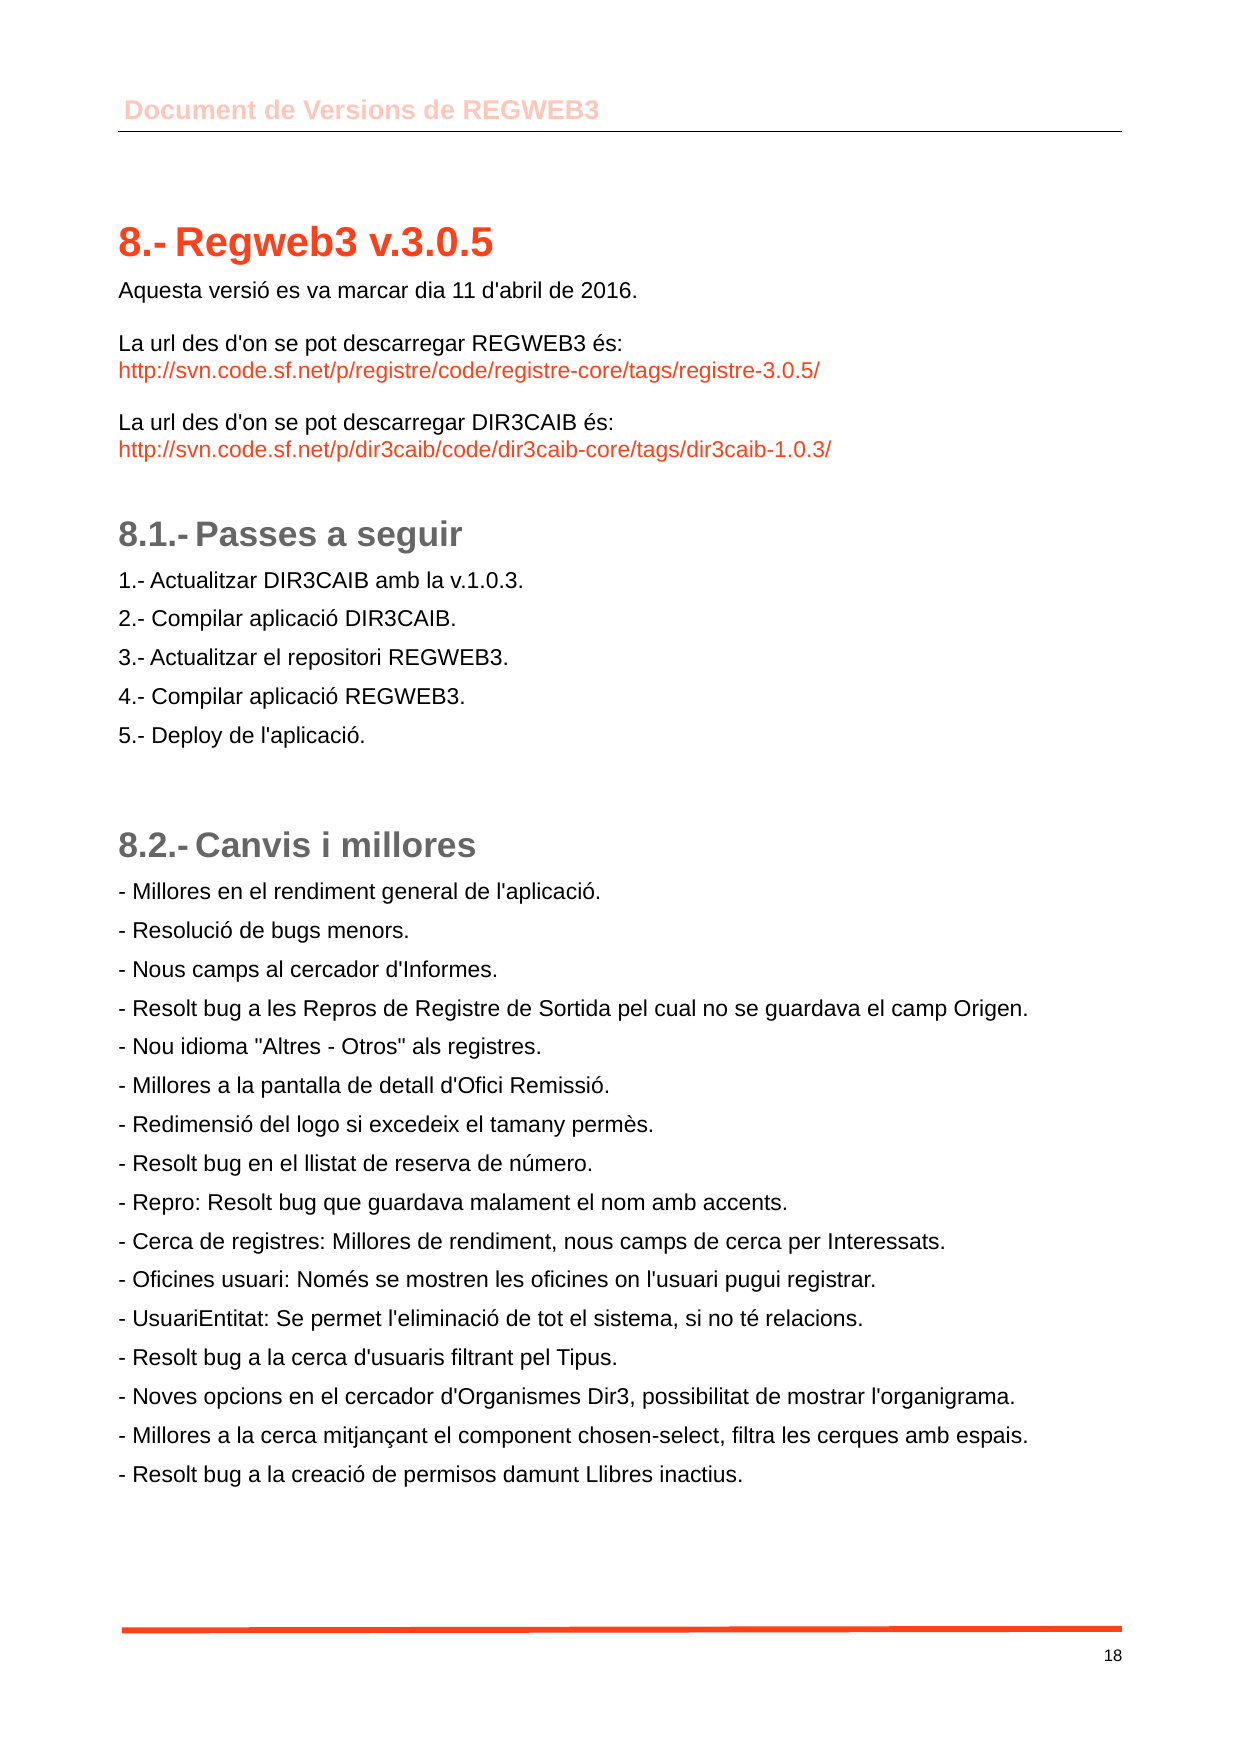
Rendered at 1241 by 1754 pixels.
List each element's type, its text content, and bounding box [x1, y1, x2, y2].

text 1.- Actualitzar DIR3CAIB amb la v.1.0.3. [118, 567, 1122, 593]
text - Millores a la cerca mitjançant el component chosen-select, filtra les cerques amb espais. [118, 1422, 1122, 1448]
text La url des d'on se pot descarregar REGWEB3 és: [118, 330, 1122, 357]
text http://svn.code.sf.net/p/registre/code/registre-core/tags/registre-3.0.5/ [118, 357, 1122, 383]
text - UsuariEntitat: Se permet l'eliminació de tot el sistema, si no té relacions. [118, 1305, 1122, 1332]
subtitle Regweb3 v.3.0.5 [118, 217, 1122, 265]
text 4.- Compilar aplicació REGWEB3. [118, 683, 1122, 709]
text - Redimensió del logo si excedeix el tamany permès. [118, 1111, 1122, 1137]
text 5.- Deploy de l'aplicació. [118, 722, 1122, 748]
text - Nou idioma "Altres - Otros" als registres. [118, 1033, 1122, 1060]
text http://svn.code.sf.net/p/dir3caib/code/dir3caib-core/tags/dir3caib-1.0.3/ [118, 436, 1122, 462]
text 2.- Compilar aplicació DIR3CAIB. [118, 605, 1122, 632]
text Aquesta versió es va marcar dia 11 d'abril de 2016. [118, 277, 1122, 304]
subtitle Canvis i millores [118, 825, 1122, 865]
text - Resolt bug en el llistat de reserva de número. [118, 1150, 1122, 1176]
text - Millores en el rendiment general de l'aplicació. [118, 878, 1122, 904]
text - Resolució de bugs menors. [118, 917, 1122, 943]
subtitle Passes a seguir [118, 513, 1122, 554]
text - Resolt bug a la cerca d'usuaris filtrant pel Tipus. [118, 1344, 1122, 1371]
text La url des d'on se pot descarregar DIR3CAIB és: [118, 409, 1122, 436]
text - Repro: Resolt bug que guardava malament el nom amb accents. [118, 1189, 1122, 1215]
text 3.- Actualitzar el repositori REGWEB3. [118, 644, 1122, 671]
text - Cerca de registres: Millores de rendiment, nous camps de cerca per Interessats. [118, 1228, 1122, 1254]
text - Millores a la pantalla de detall d'Ofici Remissió. [118, 1072, 1122, 1098]
text - Noves opcions en el cercador d'Organismes Dir3, possibilitat de mostrar l'organigrama. [118, 1383, 1122, 1409]
text - Oficines usuari: Només se mostren les oficines on l'usuari pugui registrar. [118, 1266, 1122, 1293]
text - Nous camps al cercador d'Informes. [118, 956, 1122, 982]
text - Resolt bug a la creació de permisos damunt Llibres inactius. [118, 1461, 1122, 1487]
text - Resolt bug a les Repros de Registre de Sortida pel cual no se guardava el camp Origen. [118, 994, 1122, 1021]
